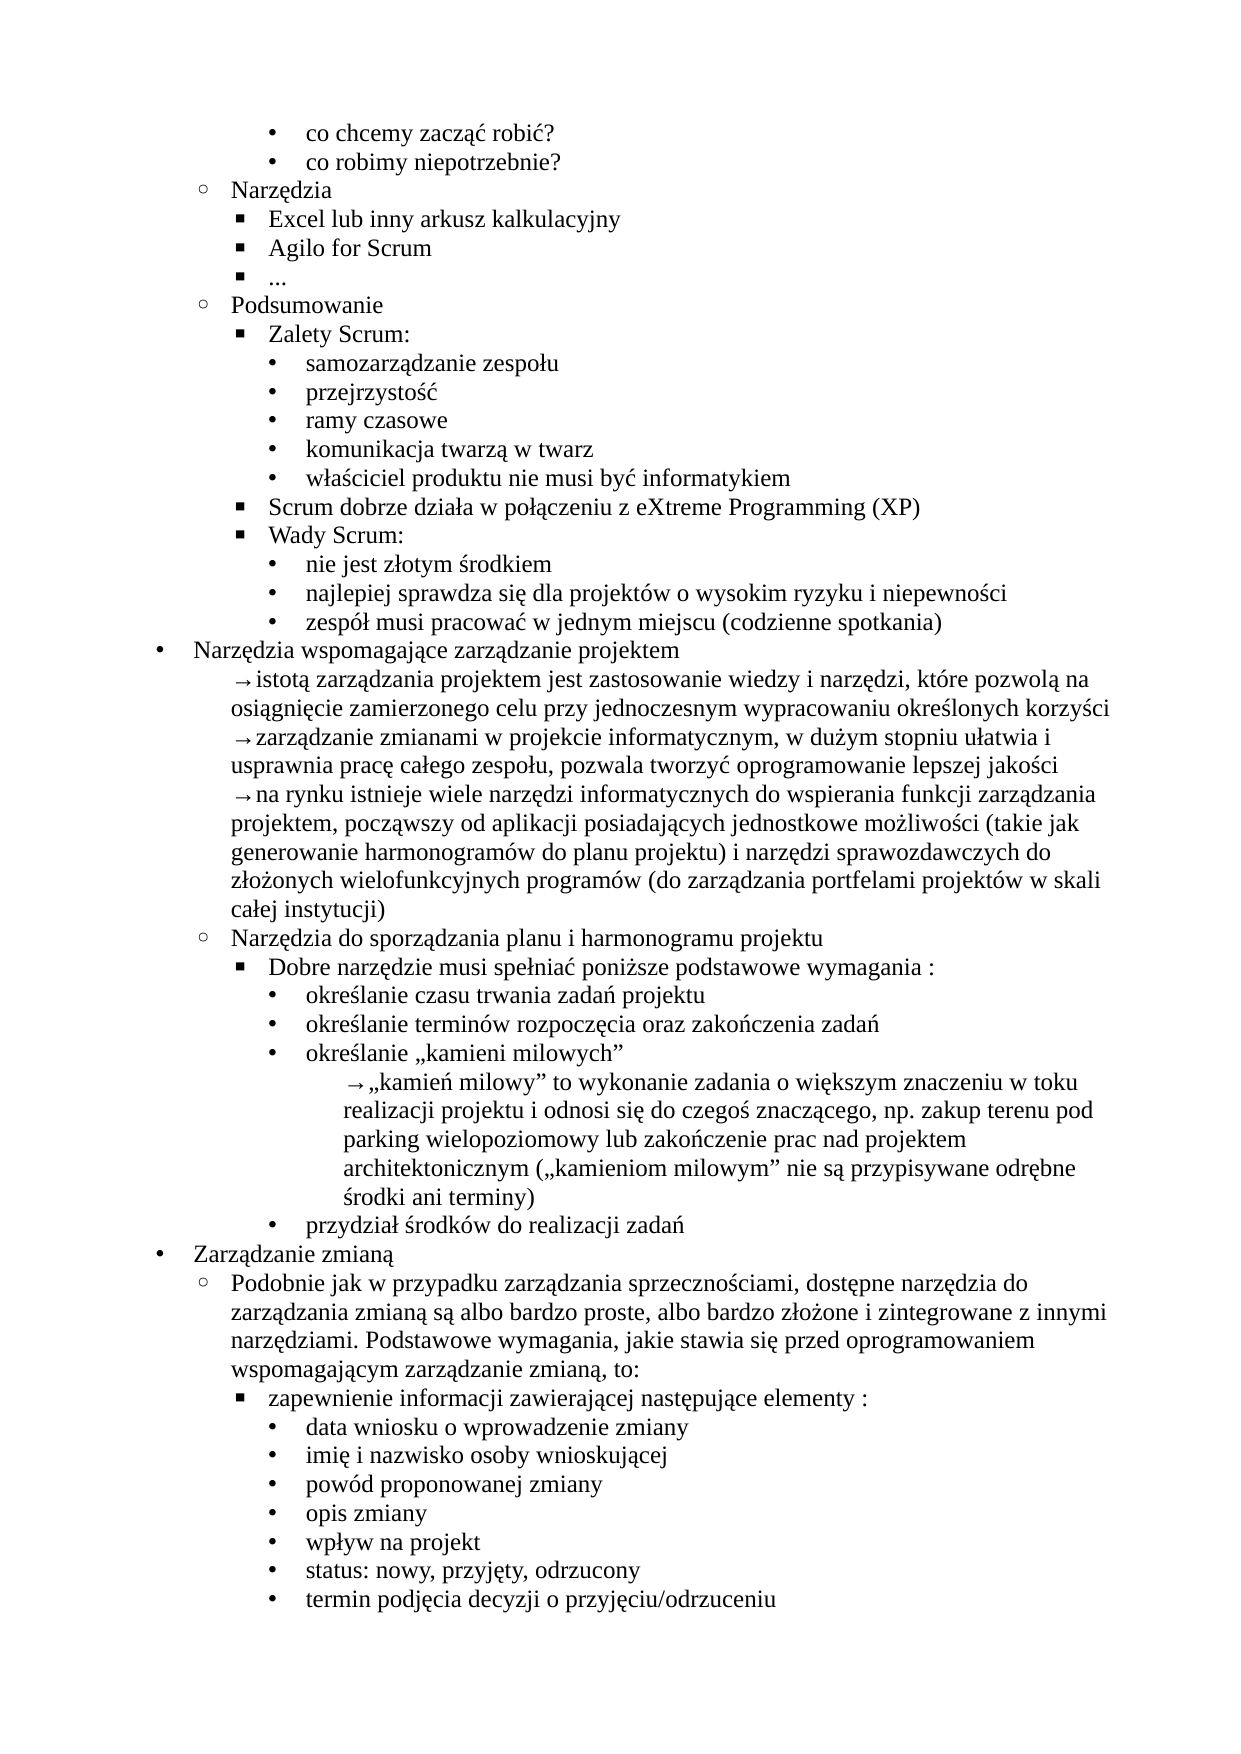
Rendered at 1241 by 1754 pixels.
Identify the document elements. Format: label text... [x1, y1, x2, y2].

list zespół musi pracować w jednym miejscu (codzienne spotkania) [268, 607, 1122, 636]
list Podsumowanie [193, 291, 1122, 319]
list status: nowy, przyjęty, odrzucony [268, 1556, 1122, 1584]
list przydział środków do realizacji zadań [268, 1211, 1122, 1239]
list co robimy niepotrzebnie? [268, 147, 1122, 176]
list Zalety Scrum: [231, 319, 1122, 348]
list określanie czasu trwania zadań projektu [268, 981, 1122, 1009]
list termin podjęcia decyzji o przyjęciu/odrzuceniu [268, 1584, 1122, 1613]
list samozarządzanie zespołu [268, 348, 1122, 377]
list →istotą zarządzania projektem jest zastosowanie wiedzy i narzędzi, które pozwolą na osiągnięcie zamierzonego celu przy jednoczesnym wypracowaniu określonych korzyści [193, 664, 1122, 722]
list właściciel produktu nie musi być informatykiem [268, 463, 1122, 492]
list Agilo for Scrum [231, 233, 1122, 262]
list →„kamień milowy” to wykonanie zadania o większym znaczeniu w toku realizacji projektu i odnosi się do czegoś znaczącego, np. zakup terenu pod parking wielopoziomowy lub zakończenie prac nad projektem architektonicznym („kamieniom milowym” nie są przypisywane odrębne środki ani terminy) [306, 1067, 1122, 1211]
list →zarządzanie zmianami w projekcie informatycznym, w dużym stopniu ułatwia i usprawnia pracę całego zespołu, pozwala tworzyć oprogramowanie lepszej jakości [193, 722, 1122, 779]
list ramy czasowe [268, 406, 1122, 434]
list powód proponowanej zmiany [268, 1469, 1122, 1498]
list Zarządzanie zmianą [156, 1239, 1122, 1268]
list najlepiej sprawdza się dla projektów o wysokim ryzyku i niepewności [268, 578, 1122, 607]
list Narzędzia wspomagające zarządzanie projektem [156, 636, 1122, 664]
list data wniosku o wprowadzenie zmiany [268, 1412, 1122, 1441]
list określanie terminów rozpoczęcia oraz zakończenia zadań [268, 1009, 1122, 1038]
list Excel lub inny arkusz kalkulacyjny [231, 204, 1122, 233]
list Dobre narzędzie musi spełniać poniższe podstawowe wymagania : [231, 952, 1122, 981]
list co chcemy zacząć robić? [268, 118, 1122, 147]
list Narzędzia do sporządzania planu i harmonogramu projektu [193, 923, 1122, 952]
list opis zmiany [268, 1498, 1122, 1527]
list imię i nazwisko osoby wnioskującej [268, 1441, 1122, 1469]
list Narzędzia [193, 176, 1122, 204]
list zapewnienie informacji zawierającej następujące elementy : [231, 1383, 1122, 1412]
list wpływ na projekt [268, 1527, 1122, 1556]
list nie jest złotym środkiem [268, 549, 1122, 578]
list ... [231, 262, 1122, 291]
list przejrzystość [268, 377, 1122, 406]
list Podobnie jak w przypadku zarządzania sprzecznościami, dostępne narzędzia do zarządzania zmianą są albo bardzo proste, albo bardzo złożone i zintegrowane z innymi narzędziami. Podstawowe wymagania, jakie stawia się przed oprogramowaniem wspomagającym zarządzanie zmianą, to: [193, 1268, 1122, 1383]
list komunikacja twarzą w twarz [268, 434, 1122, 463]
list Scrum dobrze działa w połączeniu z eXtreme Programming (XP) [231, 492, 1122, 521]
list →na rynku istnieje wiele narzędzi informatycznych do wspierania funkcji zarządzania projektem, począwszy od aplikacji posiadających jednostkowe możliwości (takie jak generowanie harmonogramów do planu projektu) i narzędzi sprawozdawczych do złożonych wielofunkcyjnych programów (do zarządzania portfelami projektów w skali całej instytucji) [193, 779, 1122, 923]
list określanie „kamieni milowych” [268, 1038, 1122, 1067]
list Wady Scrum: [231, 521, 1122, 549]
